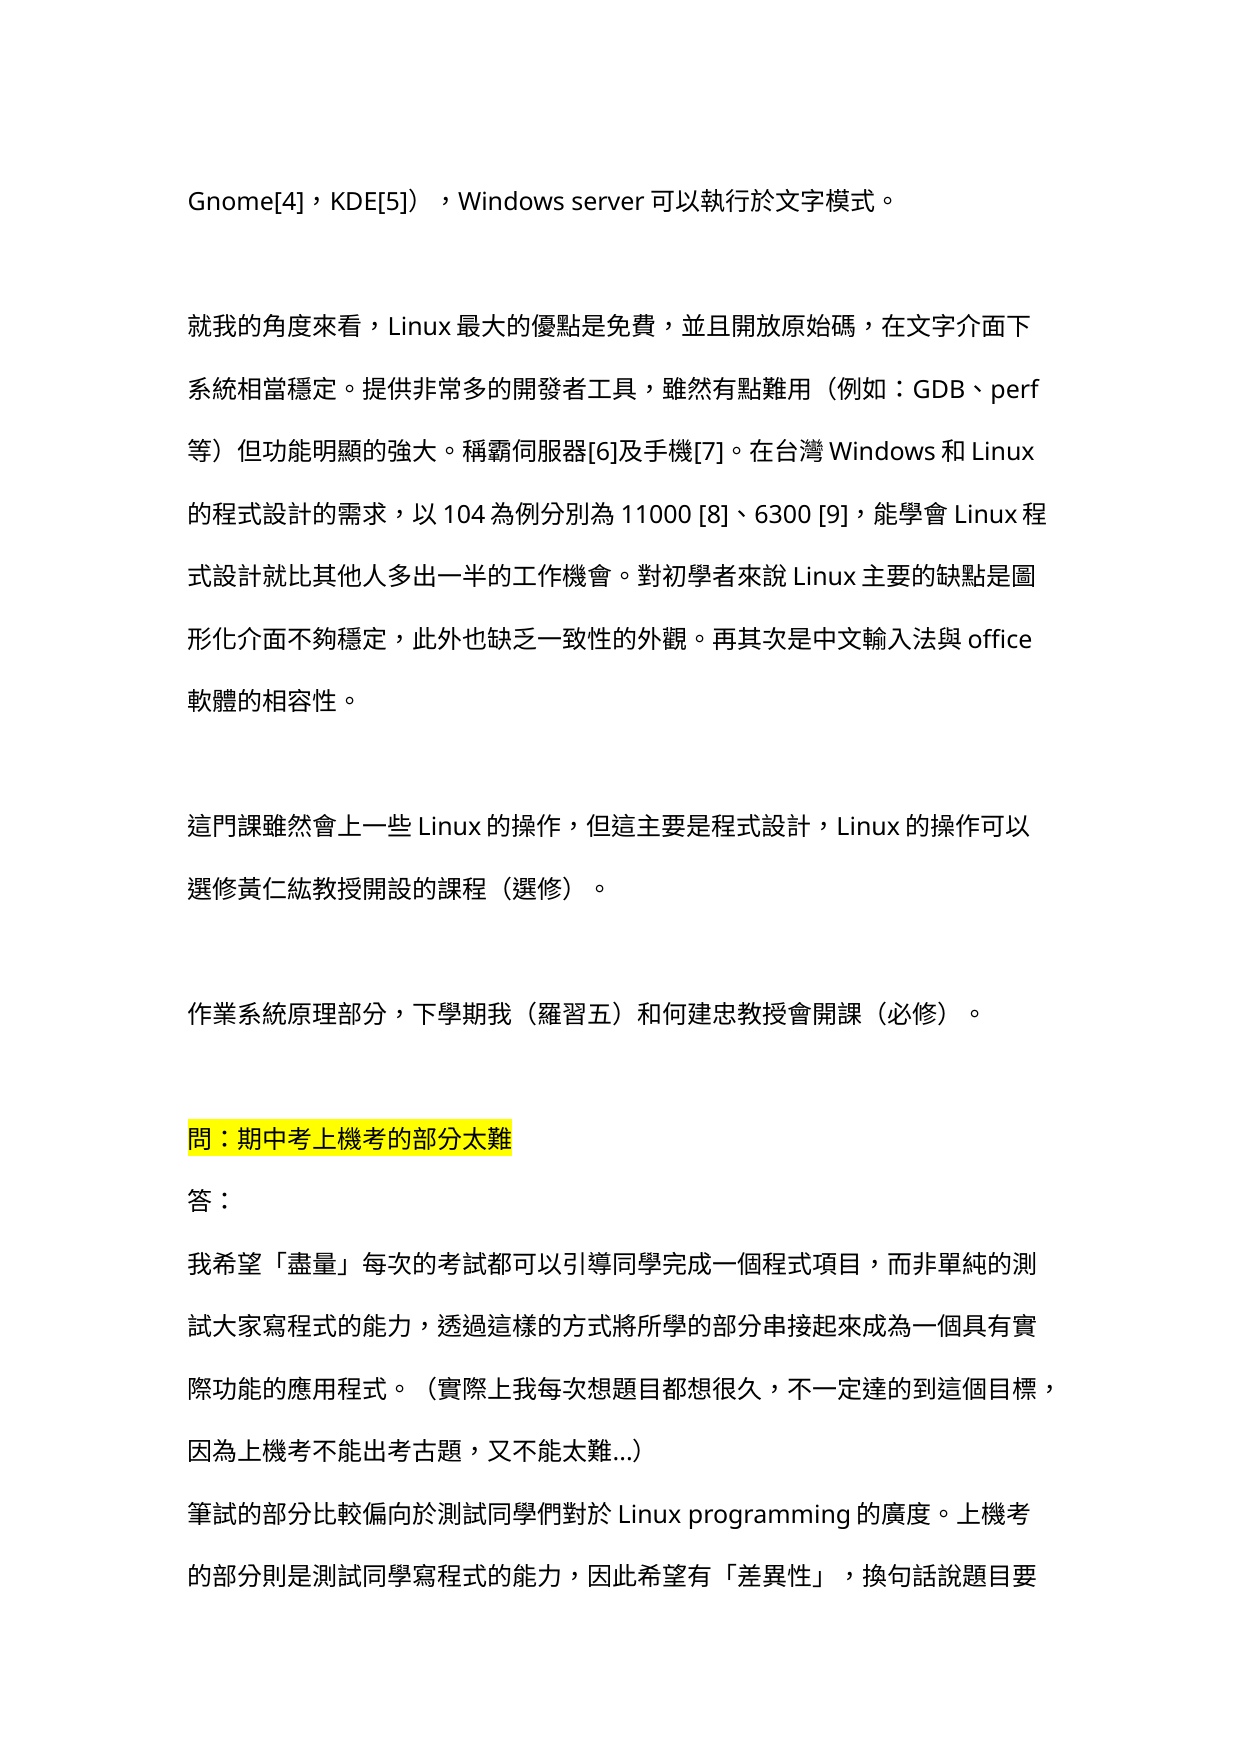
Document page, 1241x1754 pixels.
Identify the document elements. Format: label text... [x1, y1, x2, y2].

text 問：期中考上機考的部分太難 [187, 1096, 1053, 1158]
text 至於為什麼要學習Linux，原因如下所述。除了Windows以外大部分的作業系統都有Unix的影子，Linux是Unix-like的作業系統，作業系統所提供的function基本上是POSIX [2]及Linux本身的擴充函數。Windows則是使用Win32 API[3]。在設計上Unix的初衷比較偏向於伺服器，Windows則比較偏向於桌上型電腦。有一段時間Unix幾乎都執行於文字模式（console mode），Windows只能執行於GUI（圖形化介面）模式（大約10~20年前）。現在Linux擁有豐富、完整的圖形化介面（例如：Gnome[4]，KDE[5]），Windows server可以執行於文字模式。 [187, 158, 1053, 221]
text 作業系統原理部分，下學期我（羅習五）和何建忠教授會開課（必修）。 [187, 971, 1053, 1033]
text 筆試的部分比較偏向於測試同學們對於Linux programming的廣度。上機考的部分則是測試同學寫程式的能力，因此希望有「差異性」，換句話說題目要 [187, 1471, 1053, 1596]
text 就我的角度來看，Linux最大的優點是免費，並且開放原始碼，在文字介面下系統相當穩定。提供非常多的開發者工具，雖然有點難用（例如：GDB、perf等）但功能明顯的強大。稱霸伺服器[6]及手機[7]。在台灣Windows和Linux的程式設計的需求，以104為例分別為11000 [8]、6300 [9]，能學會Linux程式設計就比其他人多出一半的工作機會。對初學者來說Linux主要的缺點是圖形化介面不夠穩定，此外也缺乏一致性的外觀。再其次是中文輸入法與office軟體的相容性。 [187, 283, 1053, 721]
text 這門課雖然會上一些Linux的操作，但這主要是程式設計，Linux的操作可以選修黃仁紘教授開設的課程（選修）。 [187, 783, 1053, 908]
text 答： [187, 1158, 1053, 1221]
text 我希望「盡量」每次的考試都可以引導同學完成一個程式項目，而非單純的測試大家寫程式的能力，透過這樣的方式將所學的部分串接起來成為一個具有實際功能的應用程式。（實際上我每次想題目都想很久，不一定達的到這個目標，因為上機考不能出考古題，又不能太難...） [187, 1221, 1053, 1471]
